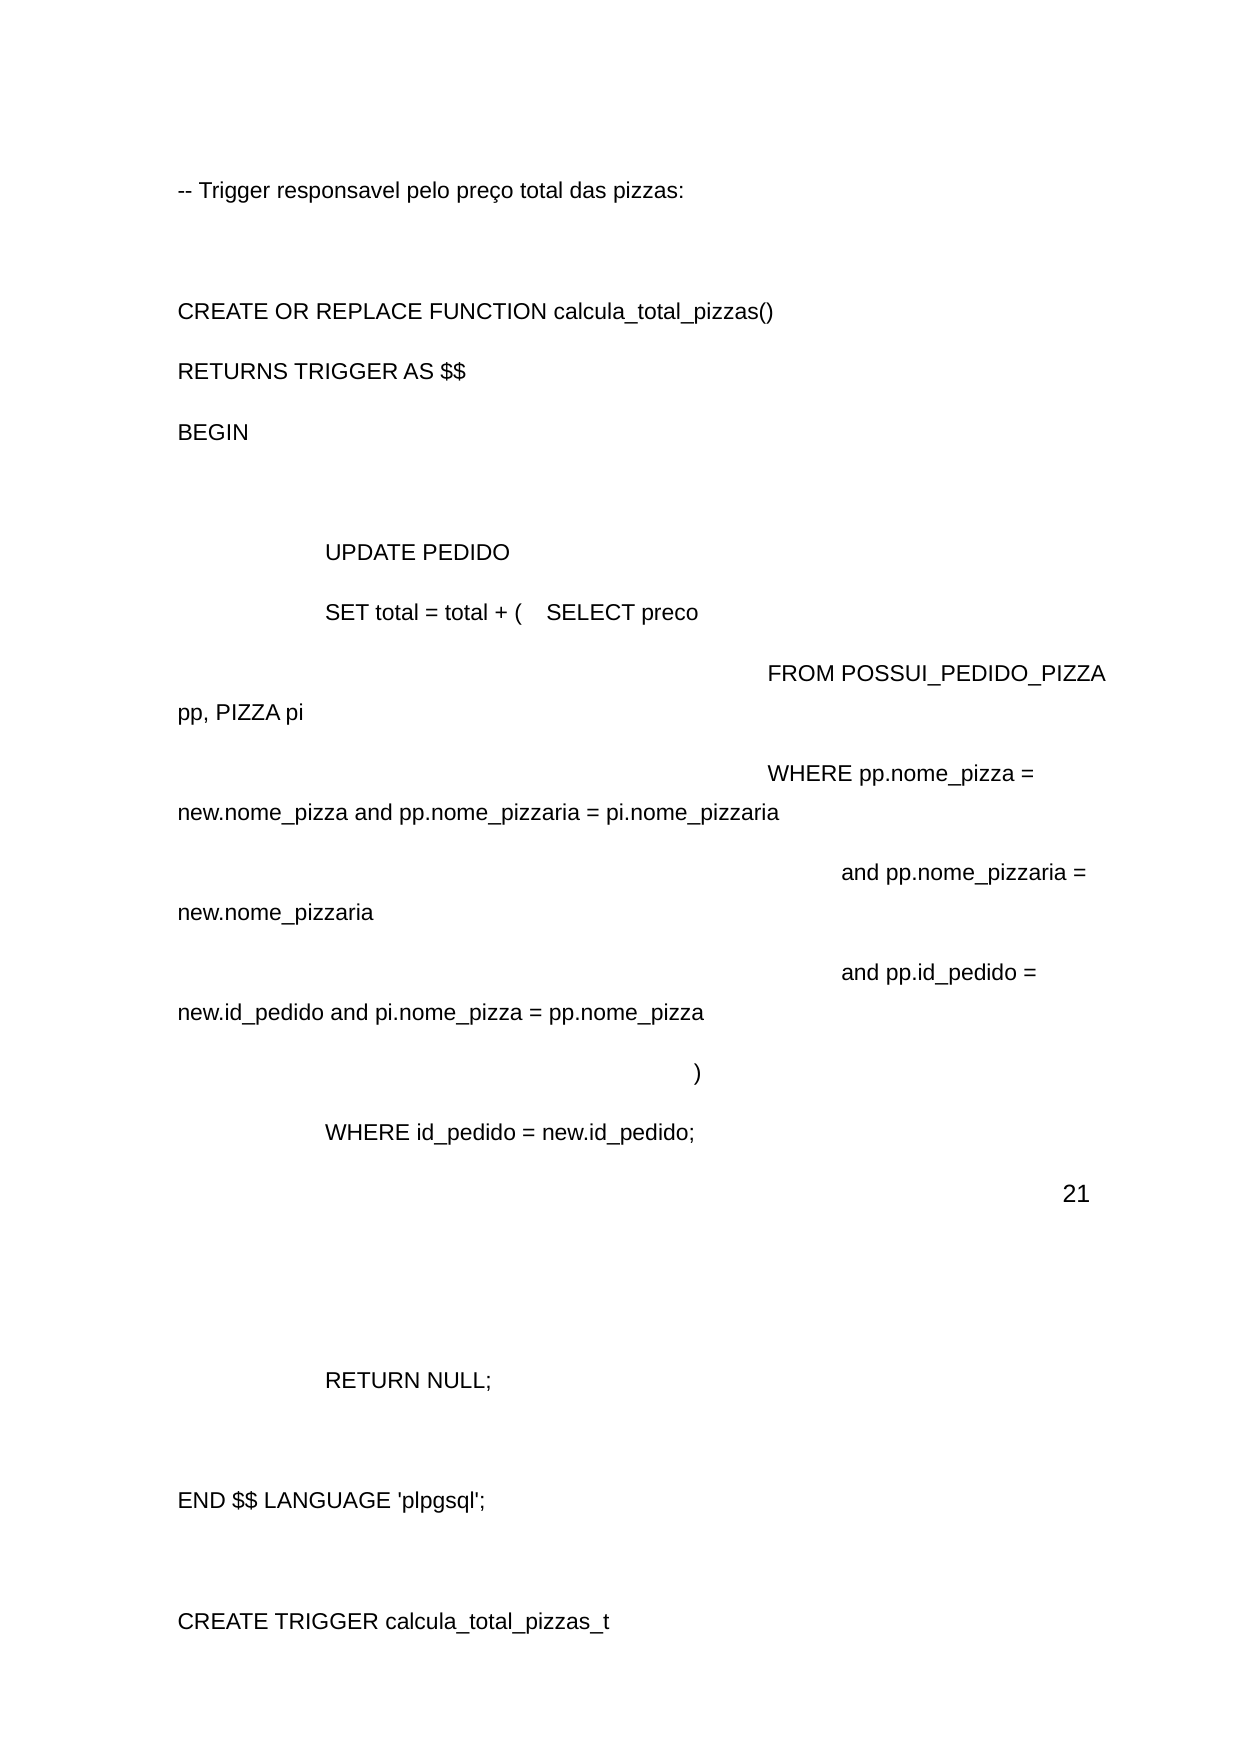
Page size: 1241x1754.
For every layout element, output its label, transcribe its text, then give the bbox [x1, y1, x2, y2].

text RETURNS TRIGGER AS $$ [177, 358, 1122, 384]
text -- Trigger responsavel pelo preço total das pizzas: [177, 177, 1122, 203]
text SET total = total + ( SELECT preco [177, 599, 1122, 626]
text CREATE TRIGGER calcula_total_pizzas_t [177, 1608, 1122, 1634]
text CREATE OR REPLACE FUNCTION calcula_total_pizzas() [177, 298, 1122, 324]
text WHERE id_pedido = new.id_pedido; [177, 1119, 1122, 1146]
text RETURN NULL; [177, 1367, 1122, 1393]
text and pp.nome_pizzaria = new.nome_pizzaria [177, 859, 1122, 925]
text BEGIN [177, 418, 1122, 445]
text UPDATE PEDIDO [177, 539, 1122, 565]
text FROM POSSUI_PEDIDO_PIZZA pp, PIZZA pi [177, 660, 1122, 726]
text ) [177, 1059, 1122, 1085]
text and pp.id_pedido = new.id_pedido and pi.nome_pizza = pp.nome_pizza [177, 959, 1122, 1025]
text 21 [177, 1179, 1122, 1208]
text END $$ LANGUAGE 'plpgsql'; [177, 1487, 1122, 1513]
text WHERE pp.nome_pizza = new.nome_pizza and pp.nome_pizzaria = pi.nome_pizzaria [177, 759, 1122, 825]
